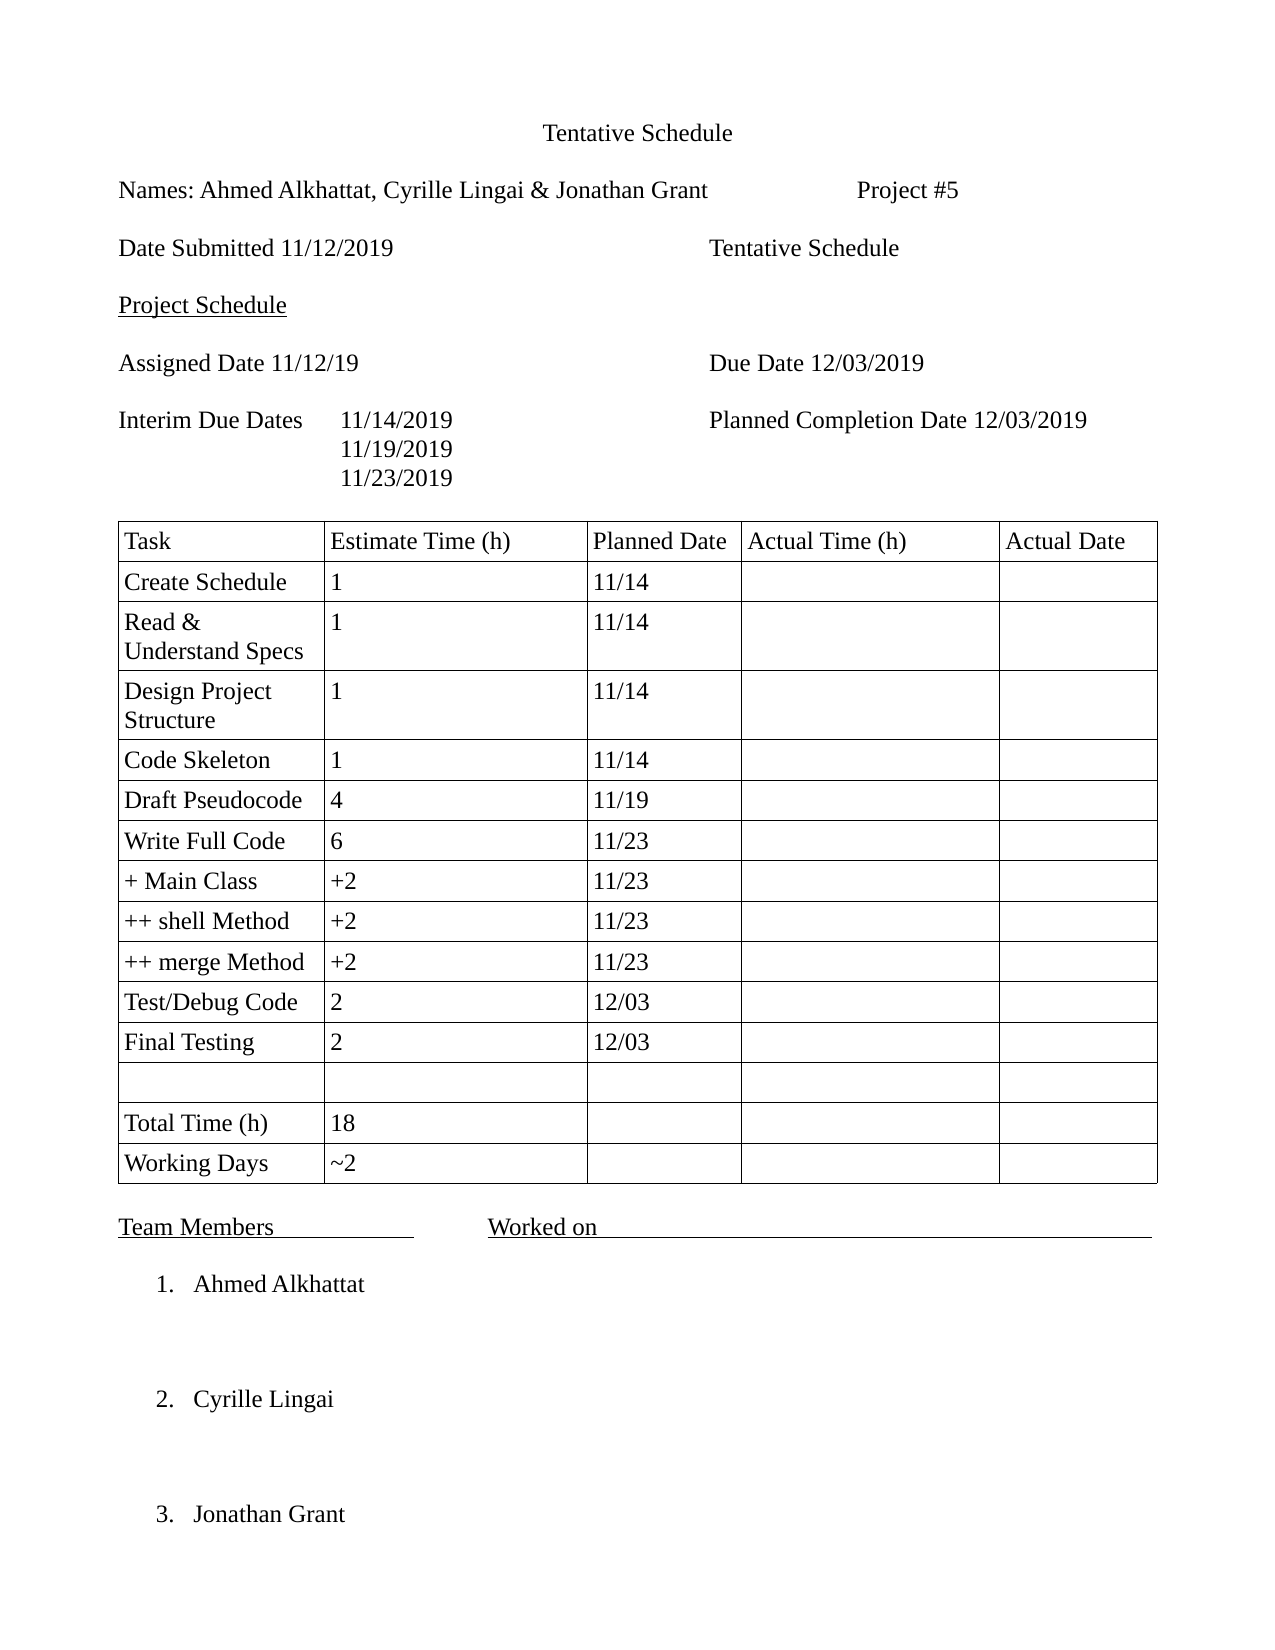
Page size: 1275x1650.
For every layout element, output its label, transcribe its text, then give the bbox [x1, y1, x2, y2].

table_cell 4 [325, 781, 587, 820]
table_cell [742, 562, 999, 601]
table_cell Create Schedule [119, 562, 324, 601]
table_cell Working Days [119, 1144, 324, 1183]
table_cell +2 [325, 861, 587, 901]
table_cell 1 [325, 562, 587, 601]
table_cell [742, 671, 999, 739]
table_cell 2 [325, 982, 587, 1022]
text Tentative Schedule [118, 118, 1157, 147]
table_cell Test/Debug Code [119, 982, 324, 1022]
table_cell [1000, 982, 1157, 1022]
table_cell [742, 740, 999, 780]
table_cell [1000, 1103, 1157, 1142]
table_cell 11/14 [588, 602, 741, 670]
text Date Submitted 11/12/2019 Tentative Schedule [118, 233, 1157, 262]
table_cell ~2 [325, 1144, 587, 1183]
table_cell [1000, 562, 1157, 601]
table_cell [742, 1063, 999, 1102]
table_header Actual Time (h) [742, 522, 999, 561]
table_cell Read & Understand Specs [119, 602, 324, 670]
table_cell 11/14 [588, 562, 741, 601]
table_cell [1000, 1063, 1157, 1102]
text Names: Ahmed Alkhattat, Cyrille Lingai & Jonathan Grant Project #5 [118, 176, 1157, 204]
table_cell [742, 1103, 999, 1142]
table_cell [742, 602, 999, 670]
table_cell 11/19 [588, 781, 741, 820]
table_cell 1 [325, 740, 587, 780]
table_cell Total Time (h) [119, 1103, 324, 1142]
table_cell 11/23 [588, 821, 741, 860]
table_cell [588, 1063, 741, 1102]
table_cell Write Full Code [119, 821, 324, 860]
table_cell 11/14 [588, 671, 741, 739]
table_cell ++ merge Method [119, 942, 324, 981]
table_cell 12/03 [588, 982, 741, 1022]
table_cell [1000, 1144, 1157, 1183]
text Team Members Worked on [118, 1212, 1157, 1240]
table_cell [1000, 902, 1157, 941]
list Jonathan Grant [156, 1499, 1157, 1528]
list Ahmed Alkhattat [156, 1269, 1157, 1298]
table_cell [1000, 861, 1157, 901]
table_cell [588, 1103, 741, 1142]
table_header Estimate Time (h) [325, 522, 587, 561]
table_cell [1000, 671, 1157, 739]
table_cell 1 [325, 671, 587, 739]
table_cell +2 [325, 902, 587, 941]
table_cell Code Skeleton [119, 740, 324, 780]
table_cell 11/23 [588, 861, 741, 901]
table_cell [742, 1023, 999, 1062]
text 11/19/2019 [118, 434, 1157, 463]
table_cell Draft Pseudocode [119, 781, 324, 820]
table_cell [1000, 1023, 1157, 1062]
table_cell [742, 982, 999, 1022]
text Project Schedule [118, 291, 1157, 319]
list Cyrille Lingai [156, 1384, 1157, 1413]
table_cell [742, 942, 999, 981]
table_cell +2 [325, 942, 587, 981]
table_cell [1000, 821, 1157, 860]
text Interim Due Dates 11/14/2019 Planned Completion Date 12/03/2019 [118, 406, 1157, 434]
table_cell 11/23 [588, 942, 741, 981]
text 11/23/2019 [118, 463, 1157, 492]
table_header Actual Date [1000, 522, 1157, 561]
table_cell [588, 1144, 741, 1183]
table_cell [742, 902, 999, 941]
table_cell 11/23 [588, 902, 741, 941]
table_header Task [119, 522, 324, 561]
table_cell Final Testing [119, 1023, 324, 1062]
text Assigned Date 11/12/19 Due Date 12/03/2019 [118, 348, 1157, 377]
table_cell 6 [325, 821, 587, 860]
table_cell + Main Class [119, 861, 324, 901]
table_cell [119, 1063, 324, 1102]
table_cell 1 [325, 602, 587, 670]
table_cell 18 [325, 1103, 587, 1142]
table_cell [742, 781, 999, 820]
table_cell [1000, 781, 1157, 820]
table_cell 12/03 [588, 1023, 741, 1062]
table_cell [742, 861, 999, 901]
table_cell 11/14 [588, 740, 741, 780]
table_cell [1000, 602, 1157, 670]
table_cell Design Project Structure [119, 671, 324, 739]
table_cell [742, 821, 999, 860]
table_cell [325, 1063, 587, 1102]
table_cell 2 [325, 1023, 587, 1062]
table_cell ++ shell Method [119, 902, 324, 941]
table_cell [742, 1144, 999, 1183]
table_cell [1000, 942, 1157, 981]
table_header Planned Date [588, 522, 741, 561]
table_cell [1000, 740, 1157, 780]
